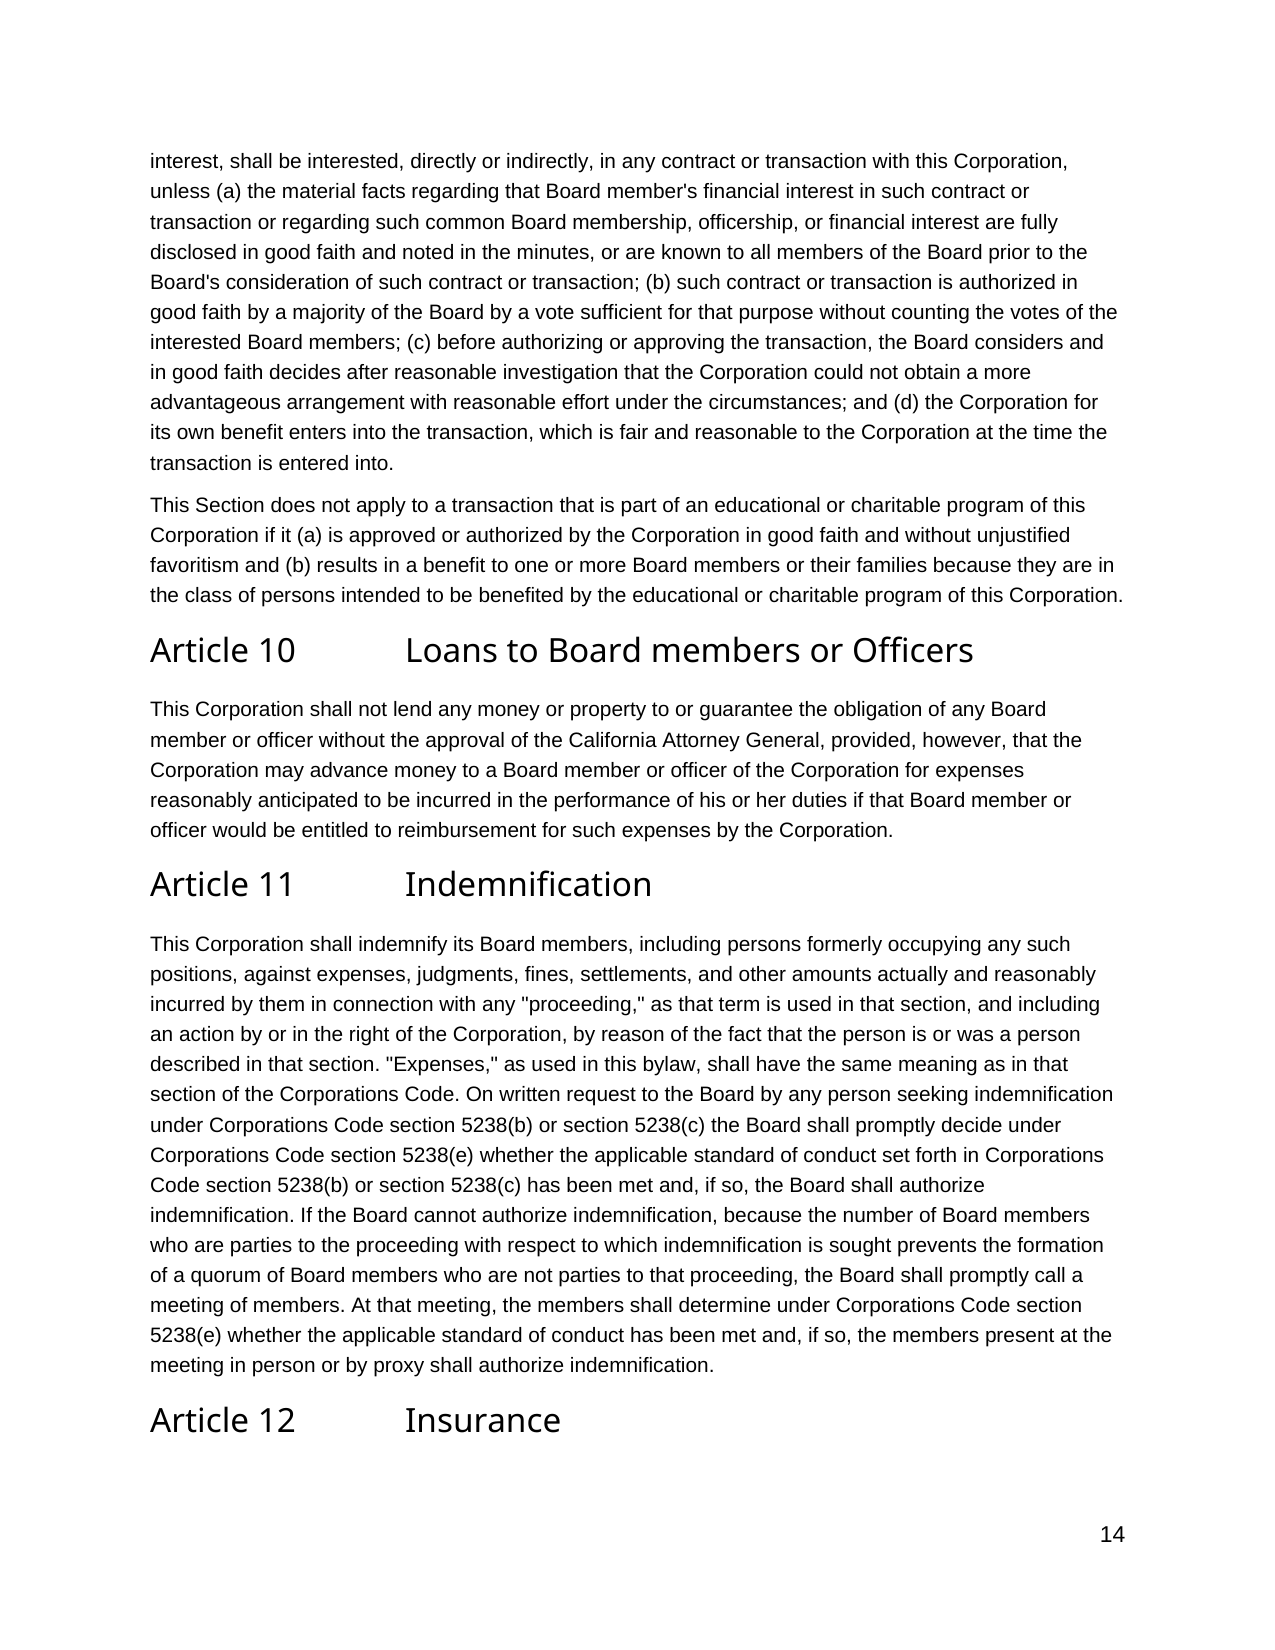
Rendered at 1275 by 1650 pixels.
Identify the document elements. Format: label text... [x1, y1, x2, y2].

subtitle Article 10 Loans to Board members or Officers [150, 627, 1125, 672]
text This Corporation shall not lend any money or property to or guarantee the obligation of any Board member or officer without the approval of the California Attorney General, provided, however, that the Corporation may advance money to a Board member or officer of the Corporation for expenses reasonably anticipated to be incurred in the performance of his or her duties if that Board member or officer would be entitled to reimbursement for such expenses by the Corporation. [150, 698, 1125, 842]
subtitle Article 11 Indemnification [150, 861, 1125, 906]
text interest, shall be interested, directly or indirectly, in any contract or transaction with this Corporation, unless (a) the material facts regarding that Board member's financial interest in such contract or transaction or regarding such common Board membership, officership, or financial interest are fully disclosed in good faith and noted in the minutes, or are known to all members of the Board prior to the Board's consideration of such contract or transaction; (b) such contract or transaction is authorized in good faith by a majority of the Board by a vote sufficient for that purpose without counting the votes of the interested Board members; (c) before authorizing or approving the transaction, the Board considers and in good faith decides after reasonable investigation that the Corporation could not obtain a more advantageous arrangement with reasonable effort under the circumstances; and (d) the Corporation for its own benefit enters into the transaction, which is fair and reasonable to the Corporation at the time the transaction is entered into. [150, 150, 1125, 474]
subtitle Article 12 Insurance [150, 1397, 1125, 1442]
text This Corporation shall indemnify its Board members, including persons formerly occupying any such positions, against expenses, judgments, fines, settlements, and other amounts actually and reasonably incurred by them in connection with any "proceeding," as that term is used in that section, and including an action by or in the right of the Corporation, by reason of the fact that the person is or was a person described in that section. "Expenses," as used in this bylaw, shall have the same meaning as in that section of the Corporations Code. On written request to the Board by any person seeking indemnification under Corporations Code section 5238(b) or section 5238(c) the Board shall promptly decide under Corporations Code section 5238(e) whether the applicable standard of conduct set forth in Corporations Code section 5238(b) or section 5238(c) has been met and, if so, the Board shall authorize indemnification. If the Board cannot authorize indemnification, because the number of Board members who are parties to the proceeding with respect to which indemnification is sought prevents the formation of a quorum of Board members who are not parties to that proceeding, the Board shall promptly call a meeting of members. At that meeting, the members shall determine under Corporations Code section 5238(e) whether the applicable standard of conduct has been met and, if so, the members present at the meeting in person or by proxy shall authorize indemnification. [150, 932, 1125, 1377]
text This Section does not apply to a transaction that is part of an educational or charitable program of this Corporation if it (a) is approved or authorized by the Corporation in good faith and without unjustified favoritism and (b) results in a benefit to one or more Board members or their families because they are in the class of persons intended to be benefited by the educational or charitable program of this Corporation. [150, 494, 1125, 607]
